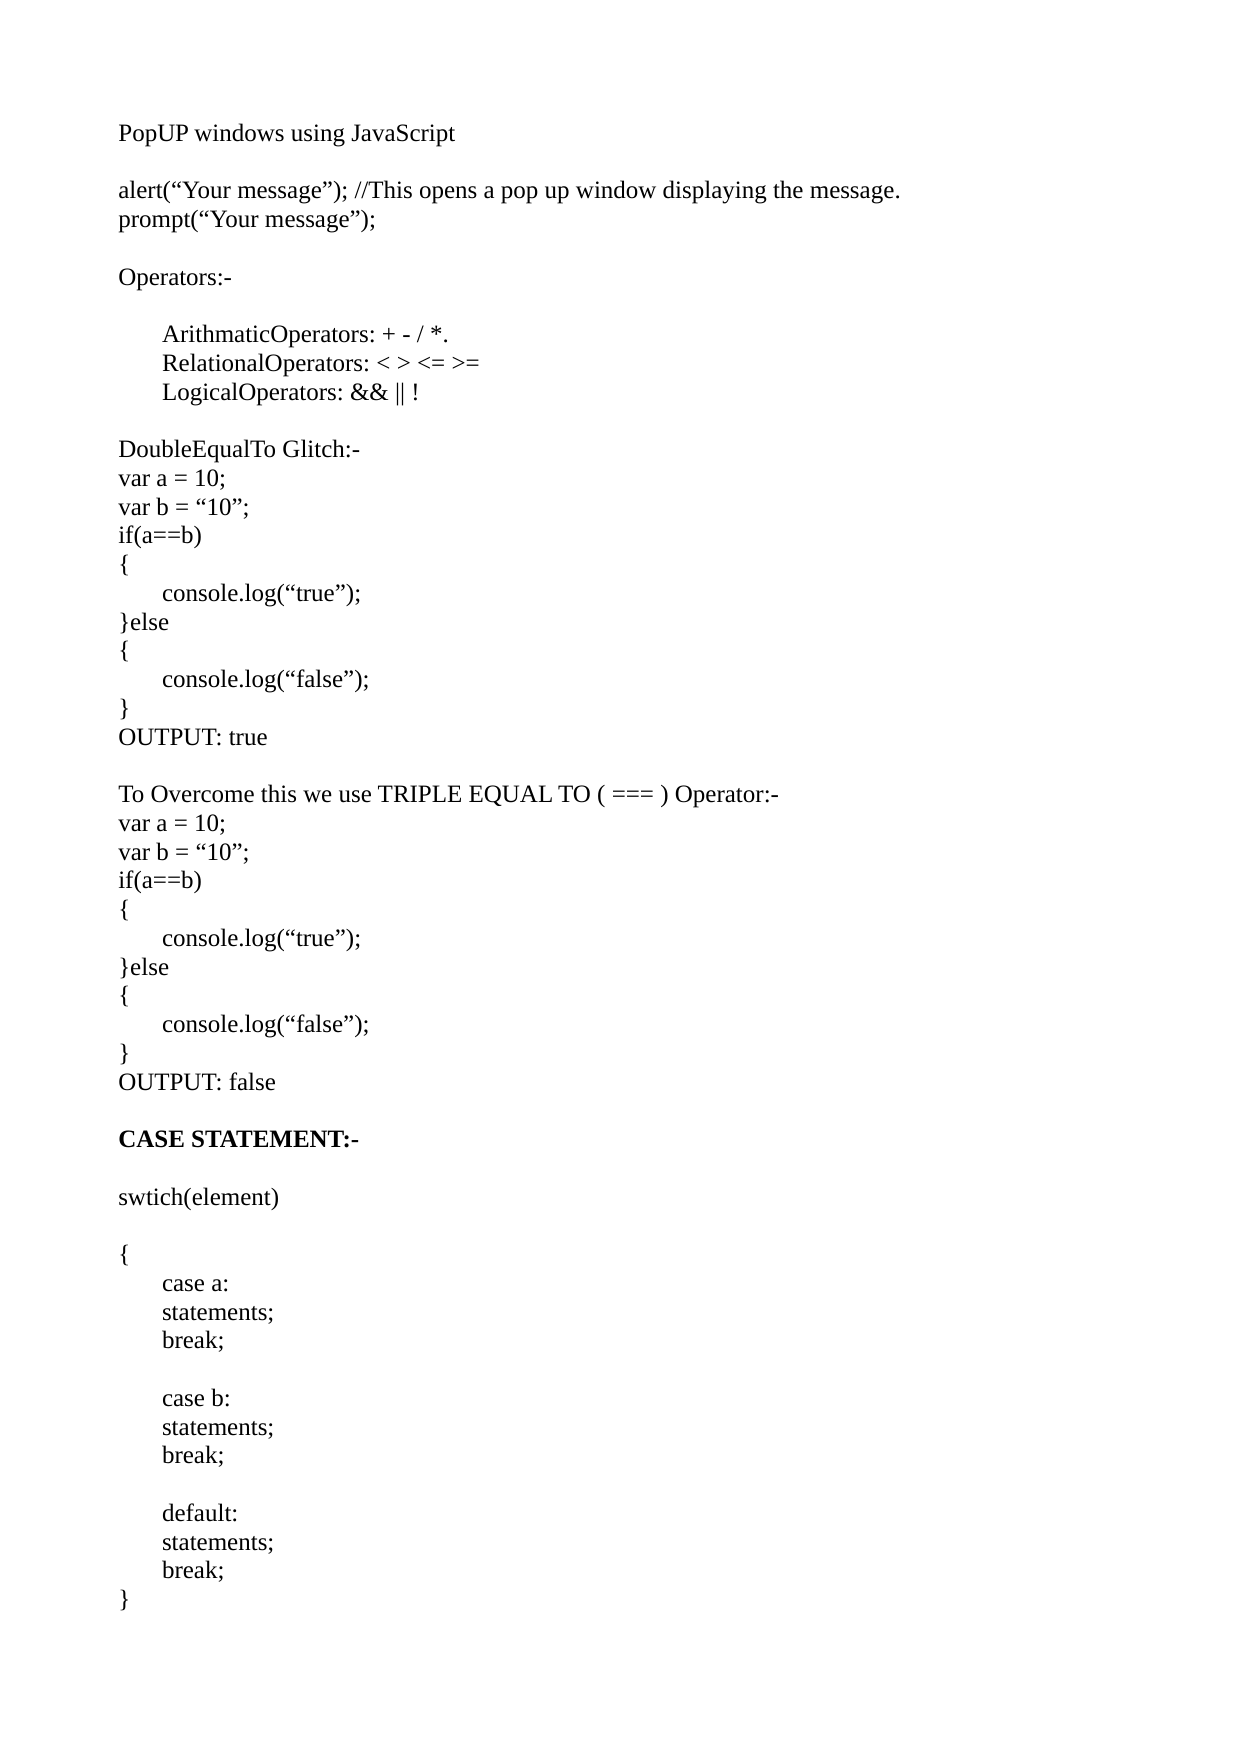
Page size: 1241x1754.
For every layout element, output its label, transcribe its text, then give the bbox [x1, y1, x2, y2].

text } [118, 693, 1122, 722]
text statements; [118, 1412, 1122, 1441]
text break; [118, 1441, 1122, 1469]
text var b = “10”; [118, 837, 1122, 866]
text CASE STATEMENT:- [118, 1124, 1122, 1153]
text var a = 10; [118, 463, 1122, 492]
text prompt(“Your message”); [118, 204, 1122, 233]
text statements; [118, 1297, 1122, 1326]
text ArithmaticOperators: + - / *. [118, 319, 1122, 348]
text var a = 10; [118, 808, 1122, 837]
text { [118, 549, 1122, 578]
text case b: [118, 1383, 1122, 1412]
text break; [118, 1326, 1122, 1354]
text console.log(“true”); [118, 923, 1122, 952]
text PopUP windows using JavaScript [118, 118, 1122, 147]
text RelationalOperators: < > <= >= [118, 348, 1122, 377]
text DoubleEqualTo Glitch:- [118, 434, 1122, 463]
text { [118, 1239, 1122, 1268]
text break; [118, 1556, 1122, 1584]
text console.log(“false”); [118, 1009, 1122, 1038]
text LogicalOperators: && || ! [118, 377, 1122, 406]
text alert(“Your message”); //This opens a pop up window displaying the message. [118, 176, 1122, 204]
text console.log(“false”); [118, 664, 1122, 693]
text { [118, 894, 1122, 923]
text OUTPUT: false [118, 1067, 1122, 1096]
text { [118, 636, 1122, 664]
text { [118, 981, 1122, 1009]
text }else [118, 607, 1122, 636]
text swtich(element) [118, 1182, 1122, 1211]
text To Overcome this we use TRIPLE EQUAL TO ( === ) Operator:- [118, 779, 1122, 808]
text console.log(“true”); [118, 578, 1122, 607]
text default: [118, 1498, 1122, 1527]
text } [118, 1584, 1122, 1613]
text } [118, 1038, 1122, 1067]
text if(a==b) [118, 866, 1122, 894]
text Operators:- [118, 262, 1122, 291]
text case a: [118, 1268, 1122, 1297]
text if(a==b) [118, 521, 1122, 549]
text }else [118, 952, 1122, 981]
text statements; [118, 1527, 1122, 1556]
text OUTPUT: true [118, 722, 1122, 751]
text var b = “10”; [118, 492, 1122, 521]
